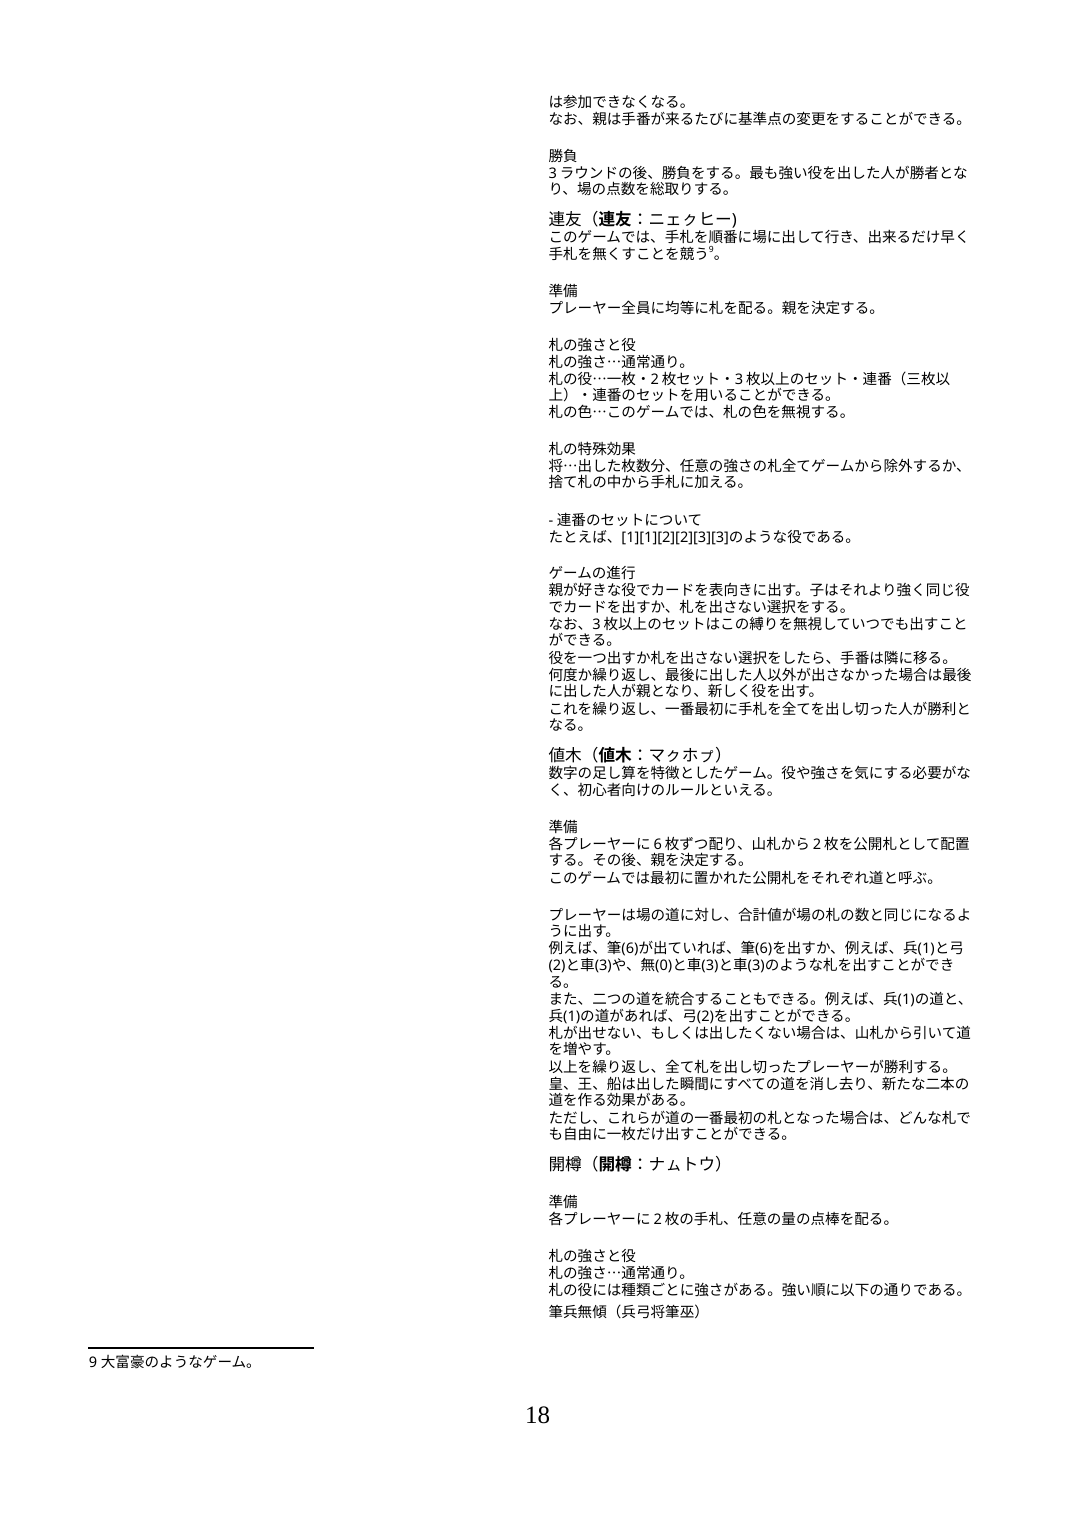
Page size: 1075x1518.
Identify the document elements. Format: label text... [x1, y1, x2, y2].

table_cell [89, 740, 531, 1149]
table_cell は参加できなくなる。 なお、親は手番が来るたびに基準点の変更をすることができる。 勝負 3ラウンドの後、勝負をする。最も強い役を出した人が勝者となり、場の点数を総取りする。 [543, 89, 985, 204]
table_cell [89, 89, 531, 204]
table_cell 開樽（開樽：ナㇺトウ） 準備 各プレーヤーに2枚の手札、任意の量の点棒を配る。 札の強さと役 札の強さ…通常通り。 札の役には種類ごとに強さがある。強い順に以下の通りである。 筆兵無傾（兵弓将筆巫） [543, 1149, 985, 1327]
table_cell [89, 204, 531, 740]
table_cell 連友（連友：ニェㇰヒー) このゲームでは、手札を順番に場に出して行き、出来るだけ早く手札を無くすことを競う。 準備 プレーヤー全員に均等に札を配る。親を決定する。 札の強さと役 札の強さ…通常通り。 札の役…一枚・2枚セット・3枚以上のセット・連番（三枚以上）・連番のセットを用いることができる。 札の色…このゲームでは、札の色を無視する。 札の特殊効果 将…出した枚数分、任意の強さの札全てゲームから除外するか、捨て札の中から手札に加える。 - 連番のセットについて たとえば、[1][1][2][2][3][3]のような役である。 ゲームの進行 親が好きな役でカードを表向きに出す。子はそれより強く同じ役でカードを出すか、札を出さない選択をする。 なお、3枚以上のセットはこの縛りを無視していつでも出すことができる。 役を一つ出すか札を出さない選択をしたら、手番は隣に移る。 何度か繰り返し、最後に出した人以外が出さなかった場合は最後に出した人が親となり、新しく役を出す。 これを繰り返し、一番最初に手札を全てを出し切った人が勝利となる。 [543, 204, 985, 740]
table_cell [532, 1149, 542, 1327]
table_cell 値木（値木：マㇰホㇷ゚） 数字の足し算を特徴としたゲーム。役や強さを気にする必要がなく、初心者向けのルールといえる。 準備 各プレーヤーに6枚ずつ配り、山札から2枚を公開札として配置する。その後、親を決定する。 このゲームでは最初に置かれた公開札をそれぞれ道と呼ぶ。 プレーヤーは場の道に対し、合計値が場の札の数と同じになるように出す。 例えば、筆(6)が出ていれば、筆(6)を出すか、例えば、兵(1)と弓(2)と車(3)や、無(0)と車(3)と車(3)のような札を出すことができる。 また、二つの道を統合することもできる。例えば、兵(1)の道と、兵(1)の道があれば、弓(2)を出すことができる。 札が出せない、もしくは出したくない場合は、山札から引いて道を増やす。 以上を繰り返し、全て札を出し切ったプレーヤーが勝利する。 皇、王、船は出した瞬間にすべての道を消し去り、新たな二本の道を作る効果がある。 ただし、これらが道の一番最初の札となった場合は、どんな札でも自由に一枚だけ出すことができる。 [543, 740, 985, 1149]
table_cell [532, 740, 542, 1149]
table_cell [89, 1149, 531, 1327]
table_cell [532, 89, 542, 204]
table_cell [532, 204, 542, 740]
